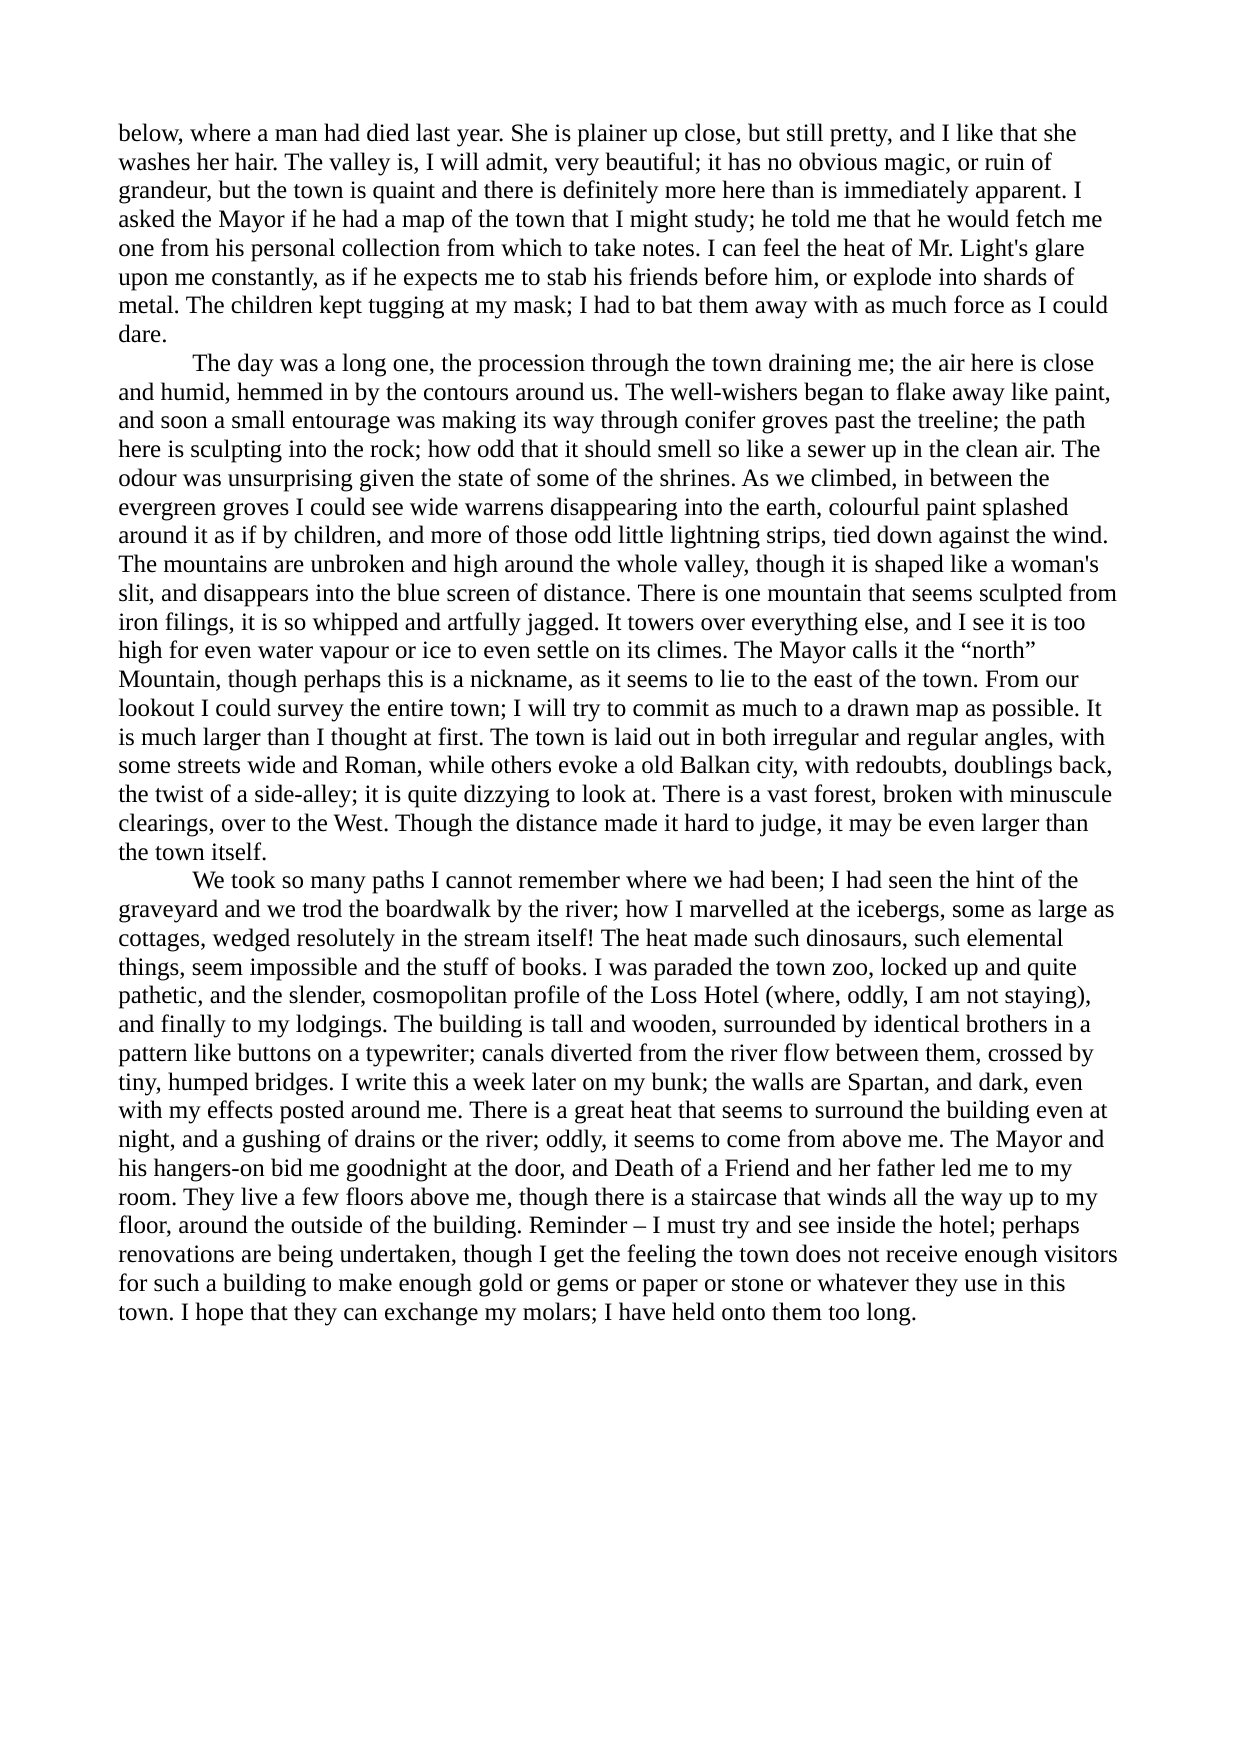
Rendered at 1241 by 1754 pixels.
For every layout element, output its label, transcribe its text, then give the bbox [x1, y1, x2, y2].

text below, where a man had died last year. She is plainer up close, but still pretty, and I like that she washes her hair. The valley is, I will admit, very beautiful; it has no obvious magic, or ruin of grandeur, but the town is quaint and there is definitely more here than is immediately apparent. I asked the Mayor if he had a map of the town that I might study; he told me that he would fetch me one from his personal collection from which to take notes. I can feel the heat of Mr. Light's glare upon me constantly, as if he expects me to stab his friends before him, or explode into shards of metal. The children kept tugging at my mask; I had to bat them away with as much force as I could dare. [118, 118, 1122, 348]
text The day was a long one, the procession through the town draining me; the air here is close and humid, hemmed in by the contours around us. The well-wishers began to flake away like paint, and soon a small entourage was making its way through conifer groves past the treeline; the path here is sculpting into the rock; how odd that it should smell so like a sewer up in the clean air. The odour was unsurprising given the state of some of the shrines. As we climbed, in between the evergreen groves I could see wide warrens disappearing into the earth, colourful paint splashed around it as if by children, and more of those odd little lightning strips, tied down against the wind. The mountains are unbroken and high around the whole valley, though it is shaped like a woman's slit, and disappears into the blue screen of distance. There is one mountain that seems sculpted from iron filings, it is so whipped and artfully jagged. It towers over everything else, and I see it is too high for even water vapour or ice to even settle on its climes. The Mayor calls it the “north” Mountain, though perhaps this is a nickname, as it seems to lie to the east of the town. From our lookout I could survey the entire town; I will try to commit as much to a drawn map as possible. It is much larger than I thought at first. The town is laid out in both irregular and regular angles, with some streets wide and Roman, while others evoke a old Balkan city, with redoubts, doublings back, the twist of a side-alley; it is quite dizzying to look at. There is a vast forest, broken with minuscule clearings, over to the West. Though the distance made it hard to judge, it may be even larger than the town itself. [118, 348, 1122, 866]
text We took so many paths I cannot remember where we had been; I had seen the hint of the graveyard and we trod the boardwalk by the river; how I marvelled at the icebergs, some as large as cottages, wedged resolutely in the stream itself! The heat made such dinosaurs, such elemental things, seem impossible and the stuff of books. I was paraded the town zoo, locked up and quite pathetic, and the slender, cosmopolitan profile of the Loss Hotel (where, oddly, I am not staying), and finally to my lodgings. The building is tall and wooden, surrounded by identical brothers in a pattern like buttons on a typewriter; canals diverted from the river flow between them, crossed by tiny, humped bridges. I write this a week later on my bunk; the walls are Spartan, and dark, even with my effects posted around me. There is a great heat that seems to surround the building even at night, and a gushing of drains or the river; oddly, it seems to come from above me. The Mayor and his hangers-on bid me goodnight at the door, and Death of a Friend and her father led me to my room. They live a few floors above me, though there is a staircase that winds all the way up to my floor, around the outside of the building. Reminder – I must try and see inside the hotel; perhaps renovations are being undertaken, though I get the feeling the town does not receive enough visitors for such a building to make enough gold or gems or paper or stone or whatever they use in this town. I hope that they can exchange my molars; I have held onto them too long. [118, 866, 1122, 1326]
